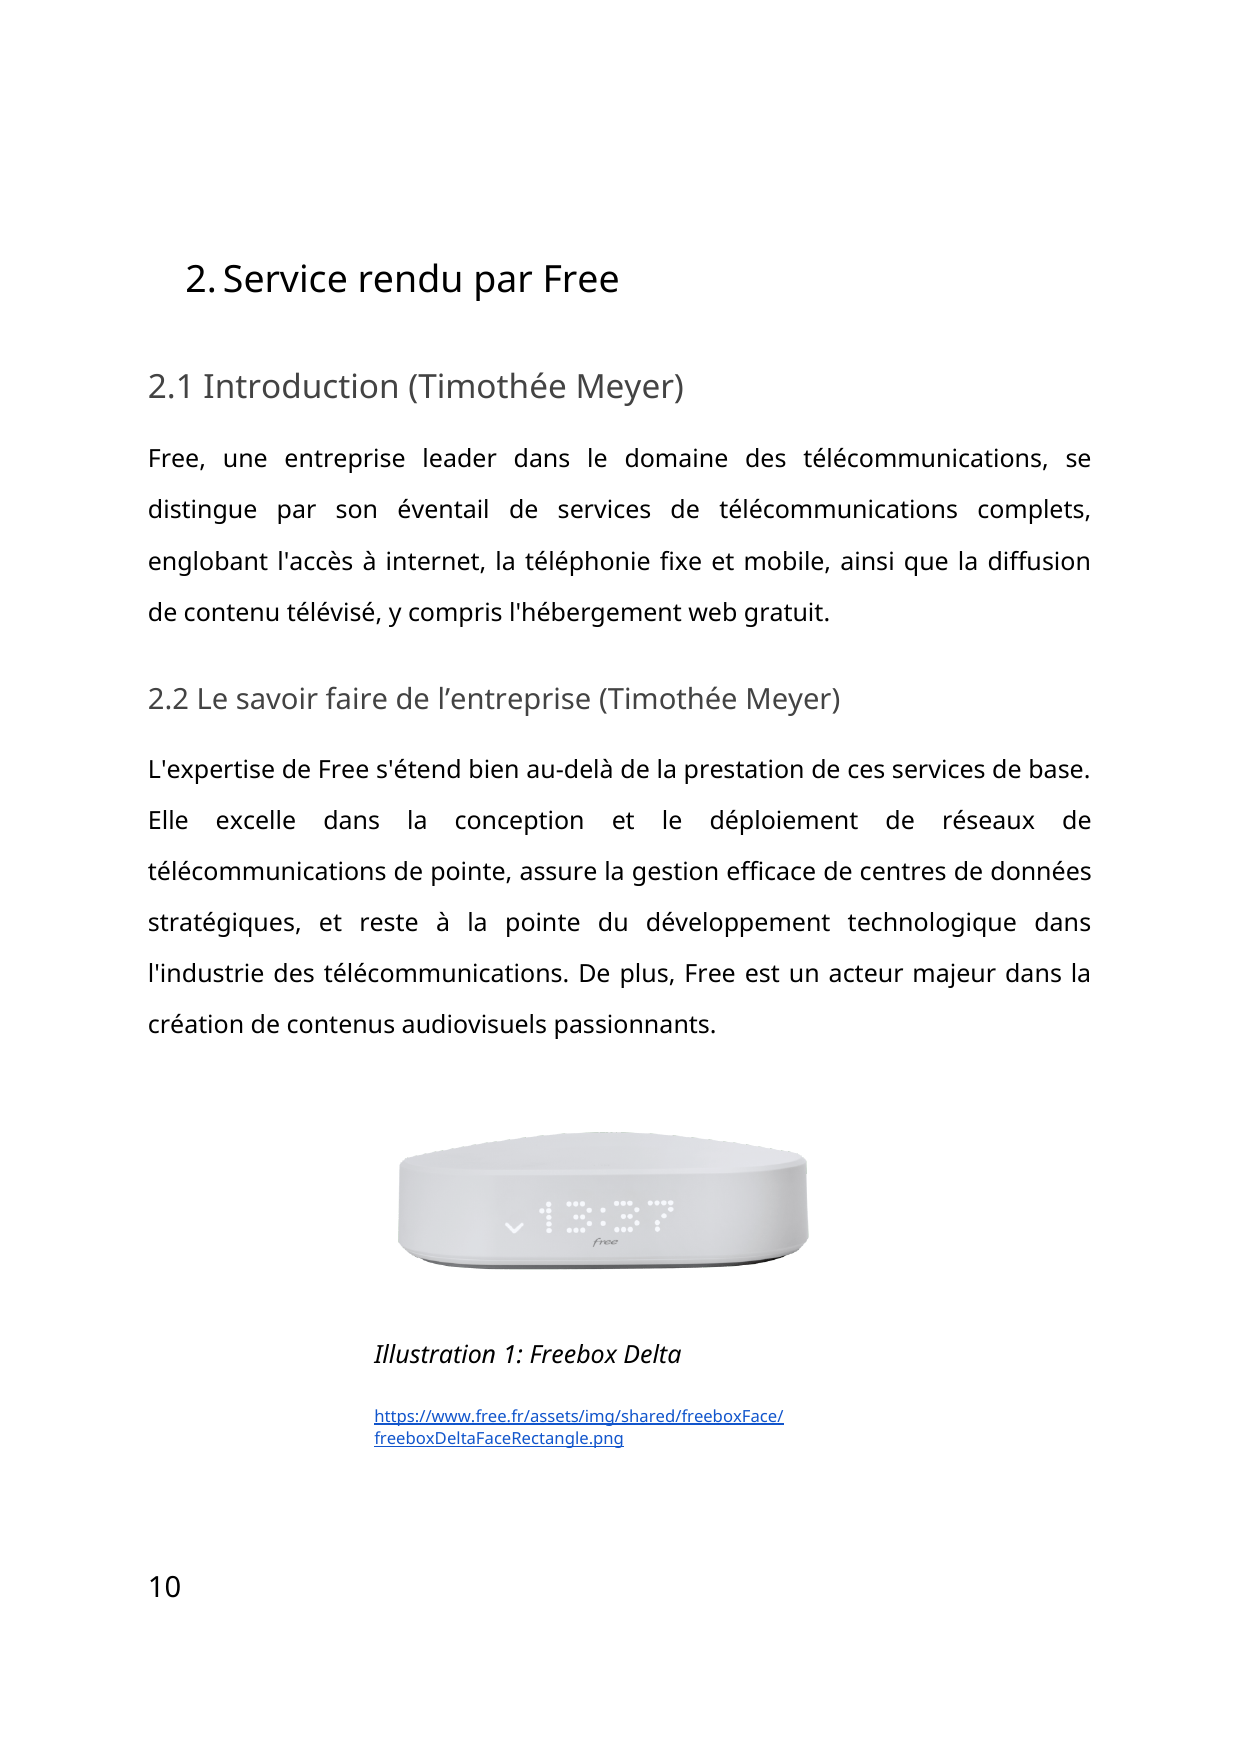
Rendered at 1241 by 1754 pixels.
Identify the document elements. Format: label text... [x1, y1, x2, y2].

subtitle Service rendu par Free [185, 252, 1093, 303]
text L'expertise de Free s'étend bien au-delà de la prestation de ces services de base. Elle excelle dans la conception et le déploiement de réseaux de télécommunications de pointe, assure la gestion efficace de centres de données stratégiques, et reste à la pointe du développement technologique dans l'industrie des télécommunications. De plus, Free est un acteur majeur dans la création de contenus audiovisuels passionnants. [148, 752, 1093, 1041]
text Illustration 1: Freebox Delta [374, 1325, 830, 1371]
subtitle 2.1 Introduction (Timothée Meyer) [148, 362, 1093, 408]
text https://www.free.fr/assets/img/shared/freeboxFace/freeboxDeltaFaceRectangle.png [374, 1404, 830, 1449]
subtitle 2.2 Le savoir faire de l’entreprise (Timothée Meyer) [148, 679, 1093, 718]
picture [374, 1084, 830, 1325]
text Free, une entreprise leader dans le domaine des télécommunications, se distingue par son éventail de services de télécommunications complets, englobant l'accès à internet, la téléphonie fixe et mobile, ainsi que la diffusion de contenu télévisé, y compris l'hébergement web gratuit. [148, 441, 1093, 628]
text [374, 1371, 830, 1404]
